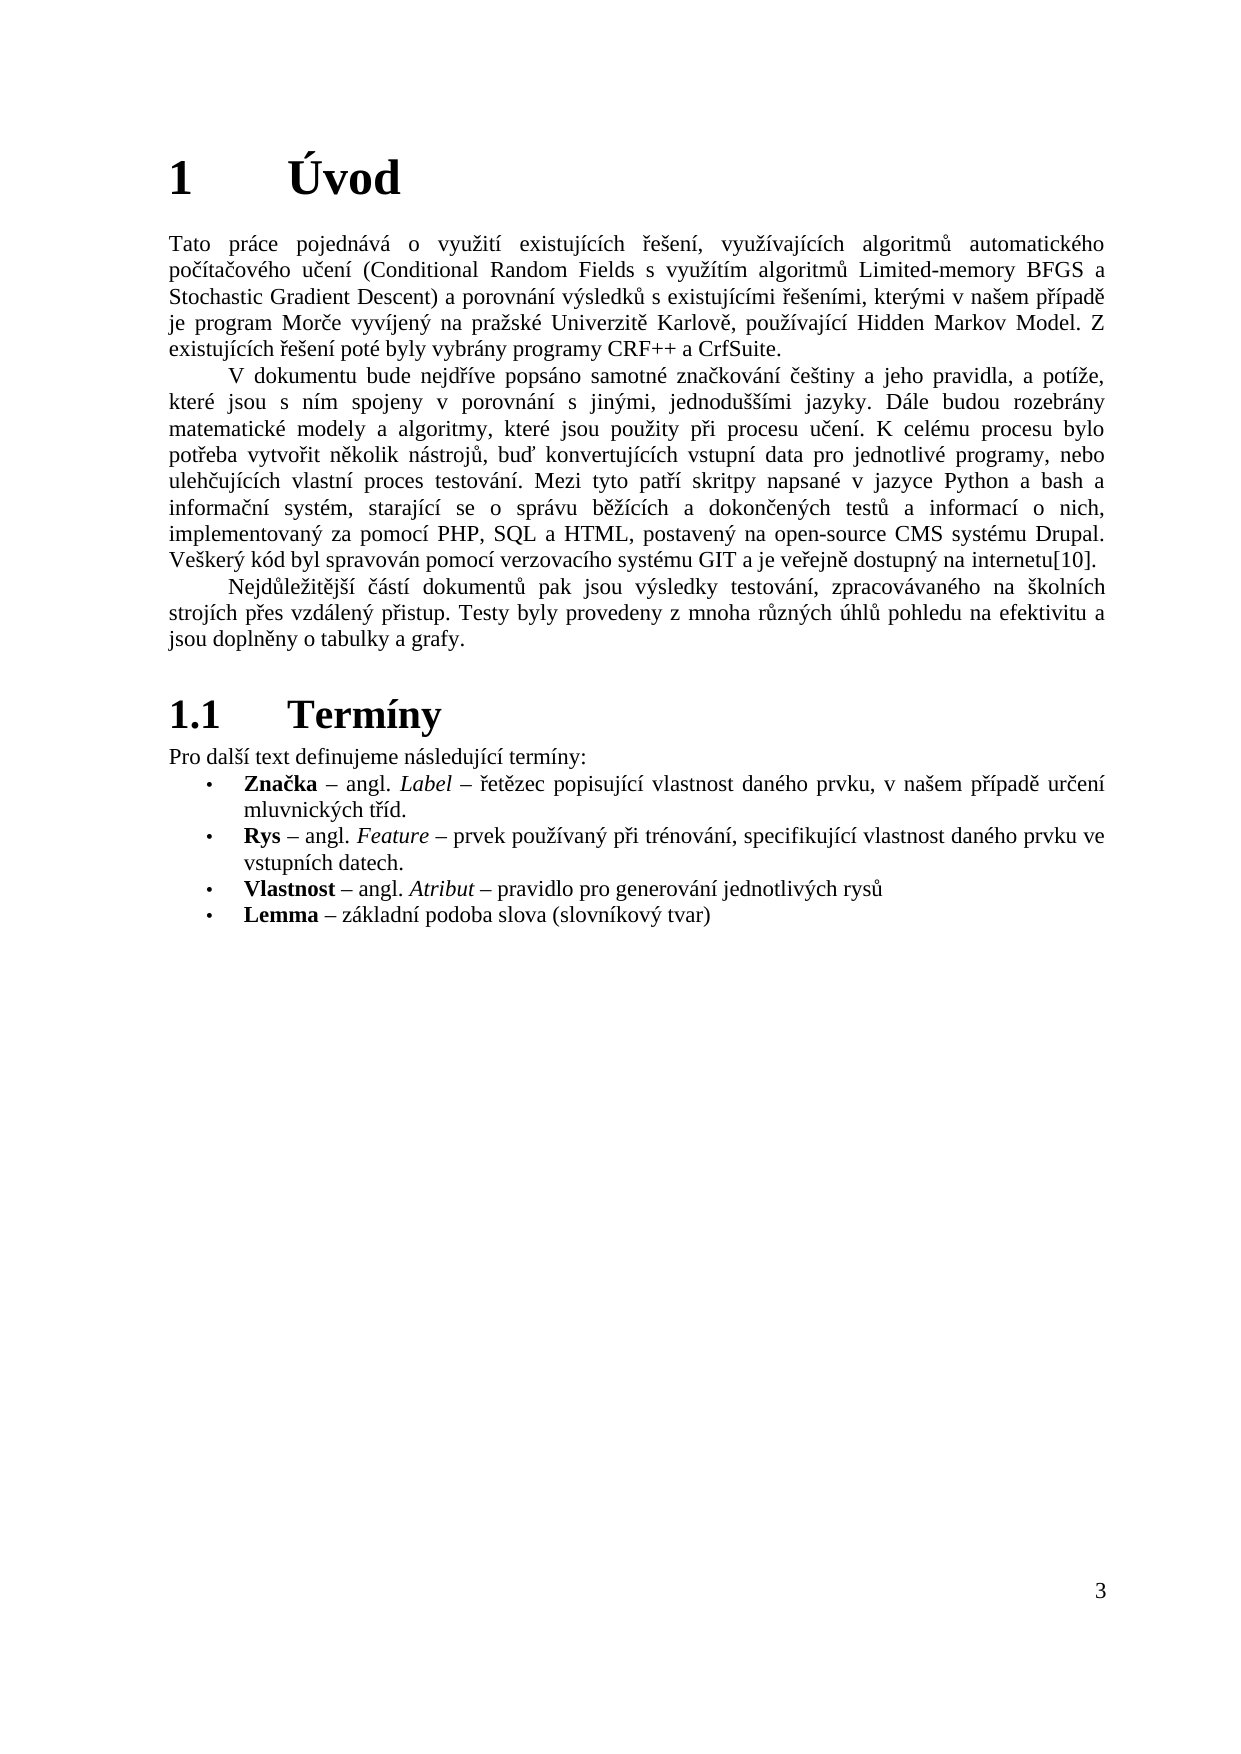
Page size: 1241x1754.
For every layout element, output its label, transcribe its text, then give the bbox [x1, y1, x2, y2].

text Nejdůležitější částí dokumentů pak jsou výsledky testování, zpracovávaného na školních strojích přes vzdálený přistup. Testy byly provedeny z mnoha různých úhlů pohledu na efektivitu a jsou doplněny o tabulky a grafy. [169, 573, 1106, 652]
text Pro další text definujeme následující termíny: [169, 743, 1106, 770]
list Rys – angl. Feature – prvek používaný při trénování, specifikující vlastnost daného prvku ve vstupních datech. [206, 822, 1106, 875]
list Značka – angl. Label – řetězec popisující vlastnost daného prvku, v našem případě určení mluvnických tříd. [206, 770, 1106, 822]
subtitle Termíny [169, 689, 1106, 737]
text Tato práce pojednává o využití existujících řešení, využívajících algoritmů automatického počítačového učení (Conditional Random Fields s využítím algoritmů Limited-memory BFGS a Stochastic Gradient Descent) a porovnání výsledků s existujícími řešeními, kterými v našem případě je program Morče vyvíjený na pražské Univerzitě Karlově, používající Hidden Markov Model. Z existujících řešení poté byly vybrány programy CRF++ a CrfSuite. [169, 230, 1106, 362]
list Vlastnost – angl. Atribut – pravidlo pro generování jednotlivých rysů [206, 875, 1106, 902]
text V dokumentu bude nejdříve popsáno samotné značkování češtiny a jeho pravidla, a potíže, které jsou s ním spojeny v porovnání s jinými, jednoduššími jazyky. Dále budou rozebrány matematické modely a algoritmy, které jsou použity při procesu učení. K celému procesu bylo potřeba vytvořit několik nástrojů, buď konvertujících vstupní data pro jednotlivé programy, nebo ulehčujících vlastní proces testování. Mezi tyto patří skritpy napsané v jazyce Python a bash a informační systém, starající se o správu běžících a dokončených testů a informací o nich, implementovaný za pomocí PHP, SQL a HTML, postavený na open-source CMS systému Drupal. Veškerý kód byl spravován pomocí verzovacího systému GIT a je veřejně dostupný na internetu[10]. [169, 362, 1106, 573]
subtitle Úvod [169, 148, 1106, 205]
list Lemma – základní podoba slova (slovníkový tvar) [206, 902, 1106, 928]
